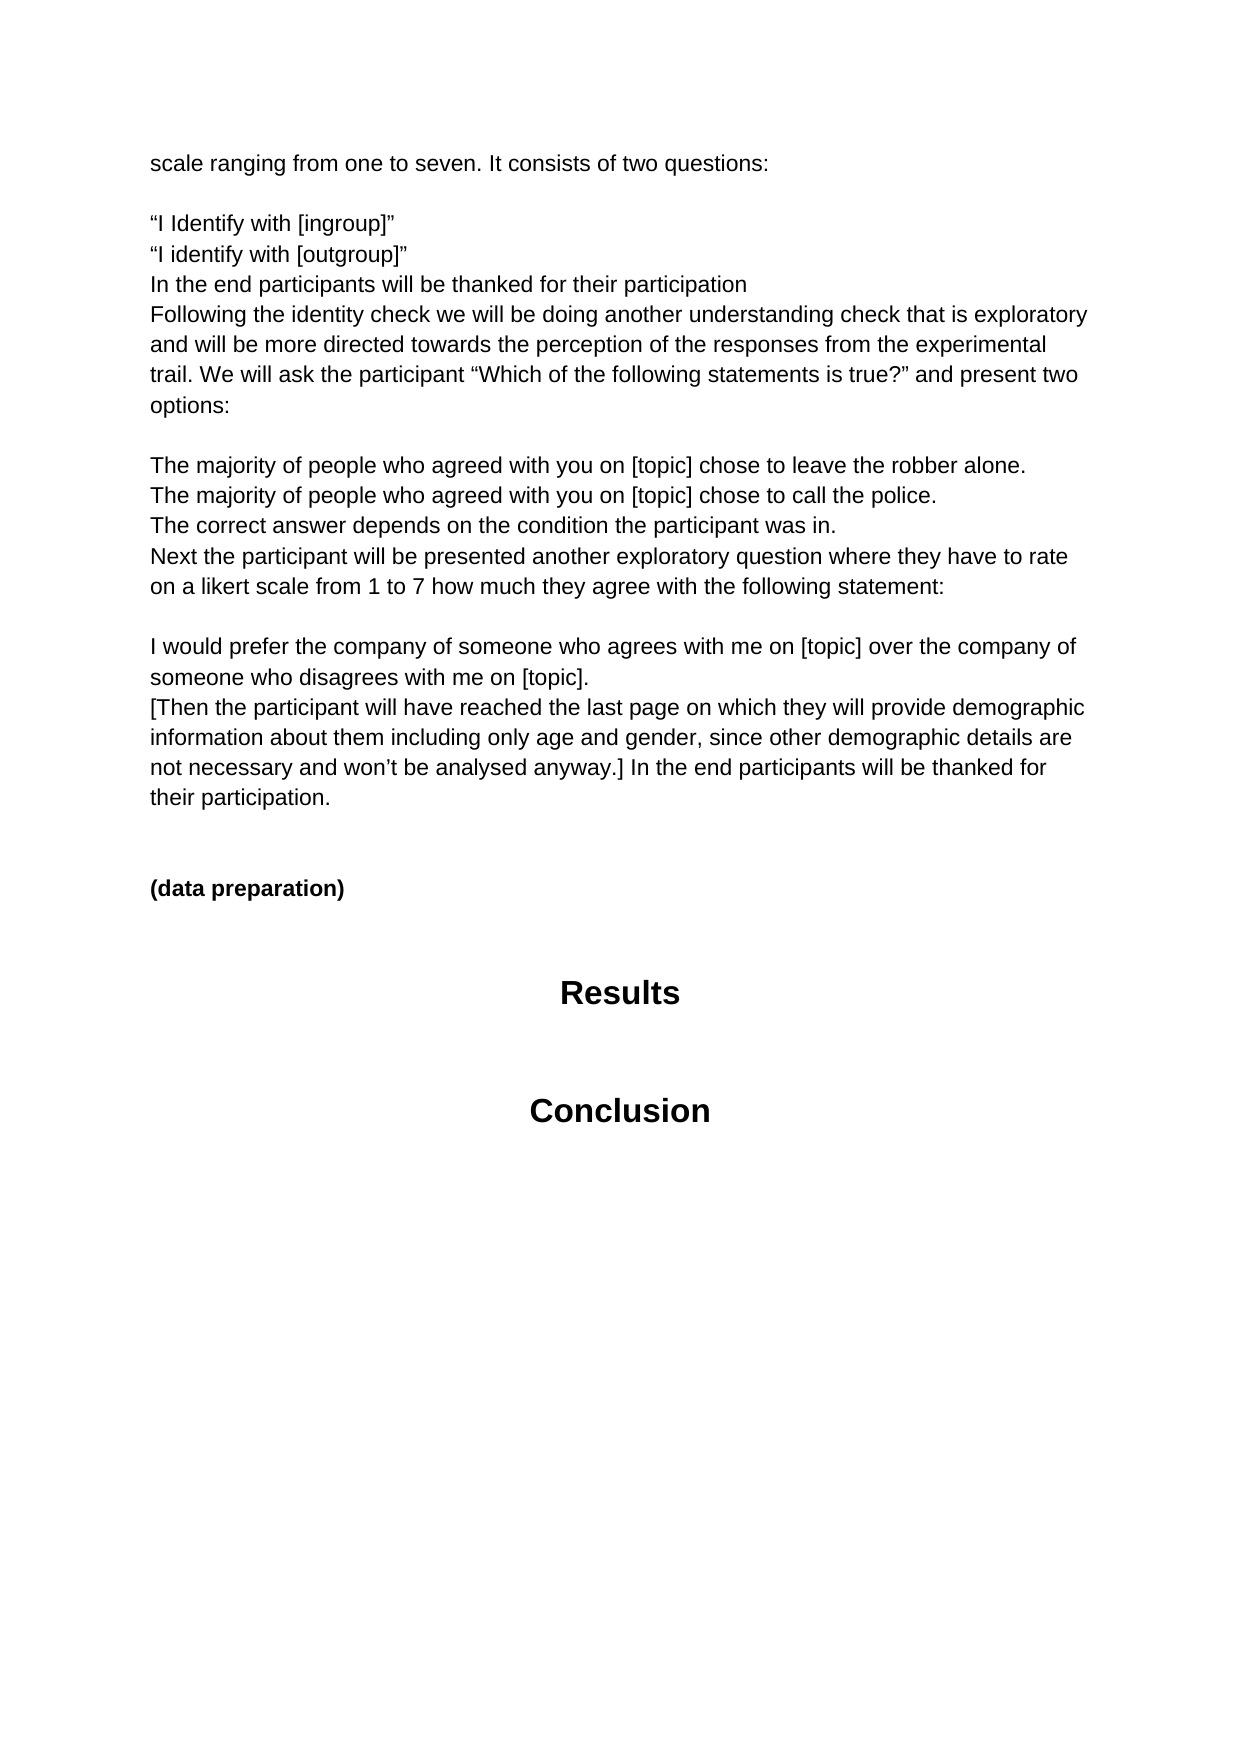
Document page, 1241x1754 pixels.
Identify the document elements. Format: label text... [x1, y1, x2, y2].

text “I Identify with [ingroup]” [150, 210, 1090, 237]
text “I identify with [outgroup]” [150, 241, 1090, 267]
text scale ranging from one to seven. It consists of two questions: [150, 150, 1090, 176]
text I would prefer the company of someone who agrees with me on [topic] over the company of someone who disagrees with me on [topic]. [150, 633, 1090, 690]
text In the end participants will be thanked for their participation [150, 271, 1090, 297]
text [Then the participant will have reached the last page on which they will provide demographic information about them including only age and gender, since other demographic details are not necessary and won’t be analysed anyway.] In the end participants will be thanked for their participation. [150, 694, 1090, 811]
text The majority of people who agreed with you on [topic] chose to leave the robber alone. [150, 452, 1090, 478]
subtitle Conclusion [150, 1092, 1090, 1130]
text Following the identity check we will be doing another understanding check that is exploratory and will be more directed towards the perception of the responses from the experimental trail. We will ask the participant “Which of the following statements is true?” and present two options: [150, 301, 1090, 418]
text The correct answer depends on the condition the participant was in. [150, 512, 1090, 539]
text (data preparation) [150, 875, 1090, 901]
text The majority of people who agreed with you on [topic] chose to call the police. [150, 482, 1090, 509]
subtitle Results [150, 973, 1090, 1011]
text Next the participant will be presented another exploratory question where they have to rate on a likert scale from 1 to 7 how much they agree with the following statement: [150, 543, 1090, 599]
